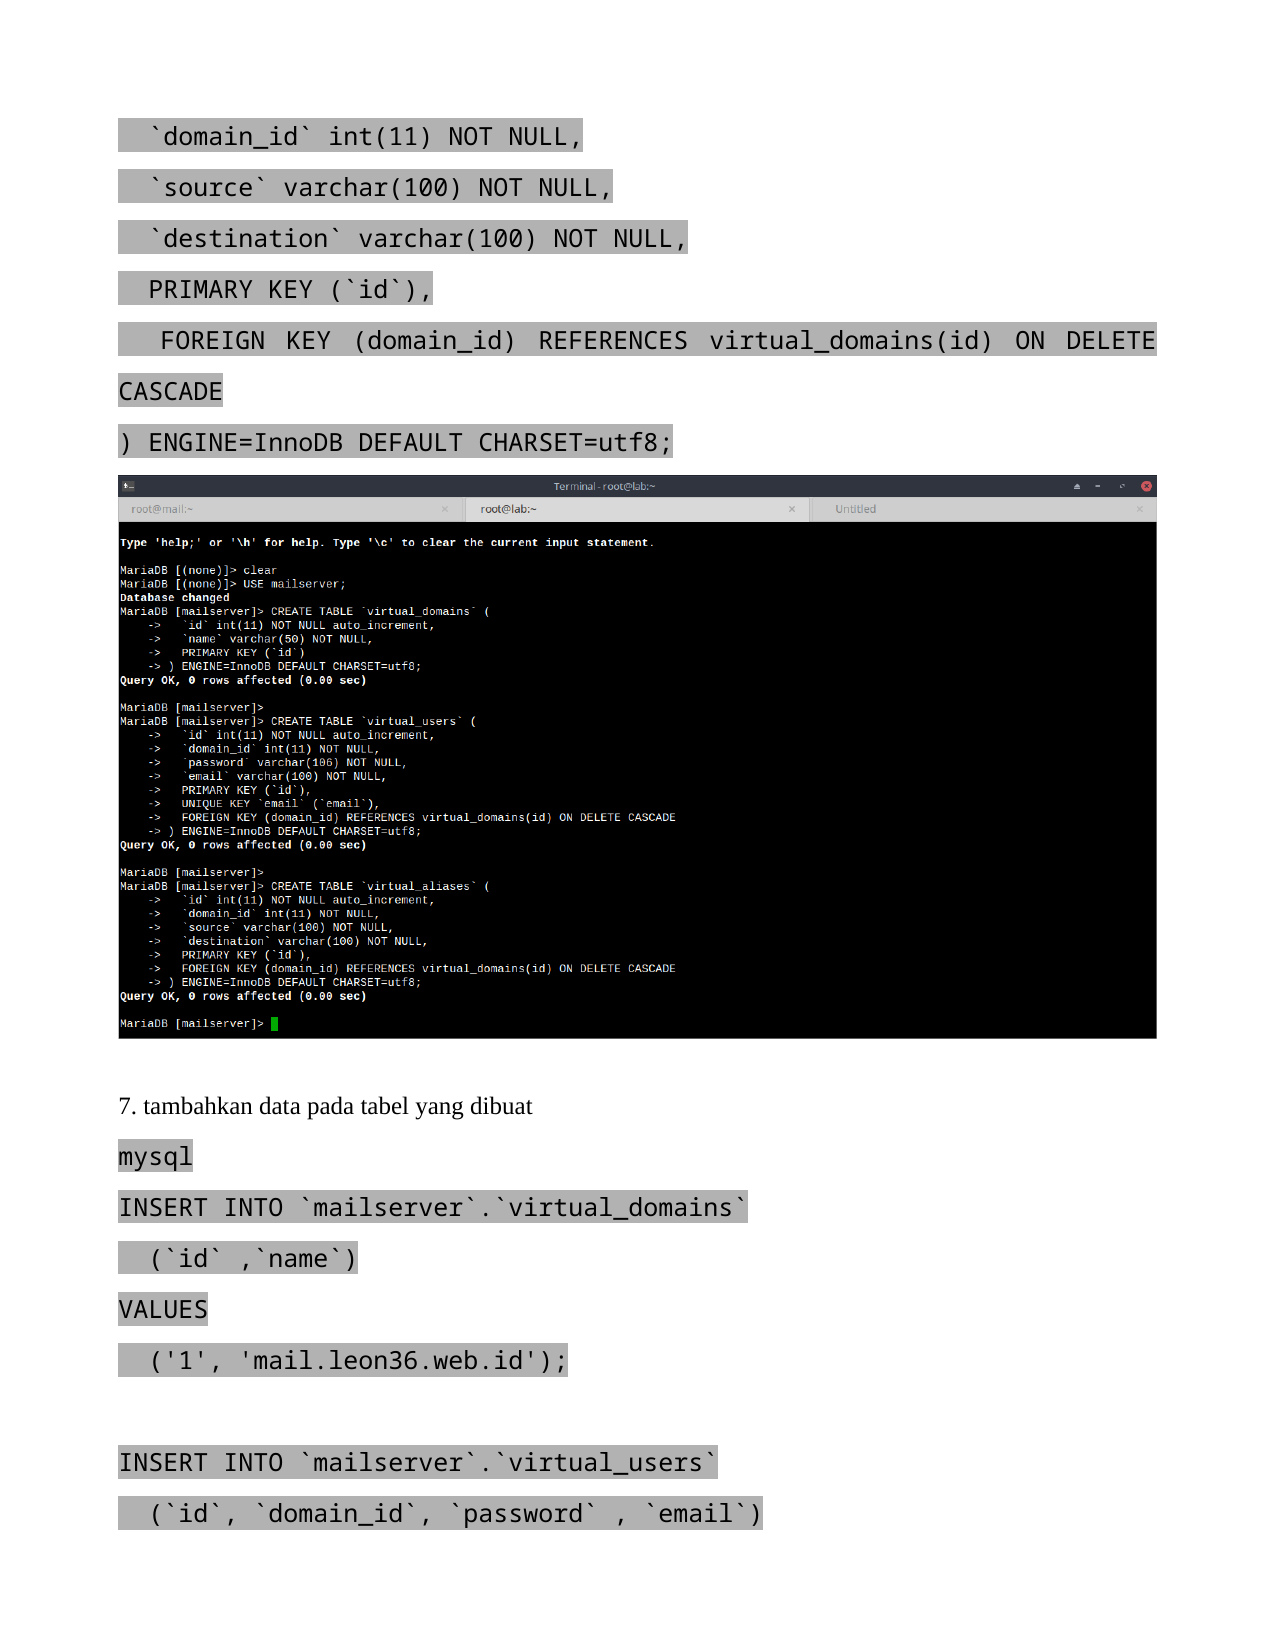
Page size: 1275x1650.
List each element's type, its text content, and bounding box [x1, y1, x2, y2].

text FOREIGN KEY (domain_id) REFERENCES virtual_domains(id) ON DELETE CASCADE [118, 356, 1157, 407]
text INSERT INTO `mailserver`.`virtual_domains` [118, 1189, 1157, 1223]
text INSERT INTO `mailserver`.`virtual_users` [718, 1445, 1157, 1479]
text (`id` ,`name`) [358, 1241, 1157, 1274]
text mysql [118, 1138, 1157, 1172]
text 7. tambahkan data pada tabel yang dibuat [118, 1091, 1157, 1119]
text `source` varchar(100) NOT NULL, [613, 169, 1157, 203]
text ) ENGINE=InnoDB DEFAULT CHARSET=utf8; [673, 424, 1157, 458]
text VALUES [208, 1292, 1157, 1326]
text PRIMARY KEY (`id`), [433, 271, 1157, 305]
text `destination` varchar(100) NOT NULL, [688, 220, 1157, 254]
picture [118, 475, 1157, 1039]
text ('1', 'mail.leon36.web.id'); [568, 1343, 1157, 1377]
text `domain_id` int(11) NOT NULL, [583, 118, 1157, 152]
text (`id`, `domain_id`, `password` , `email`) [763, 1496, 1157, 1530]
